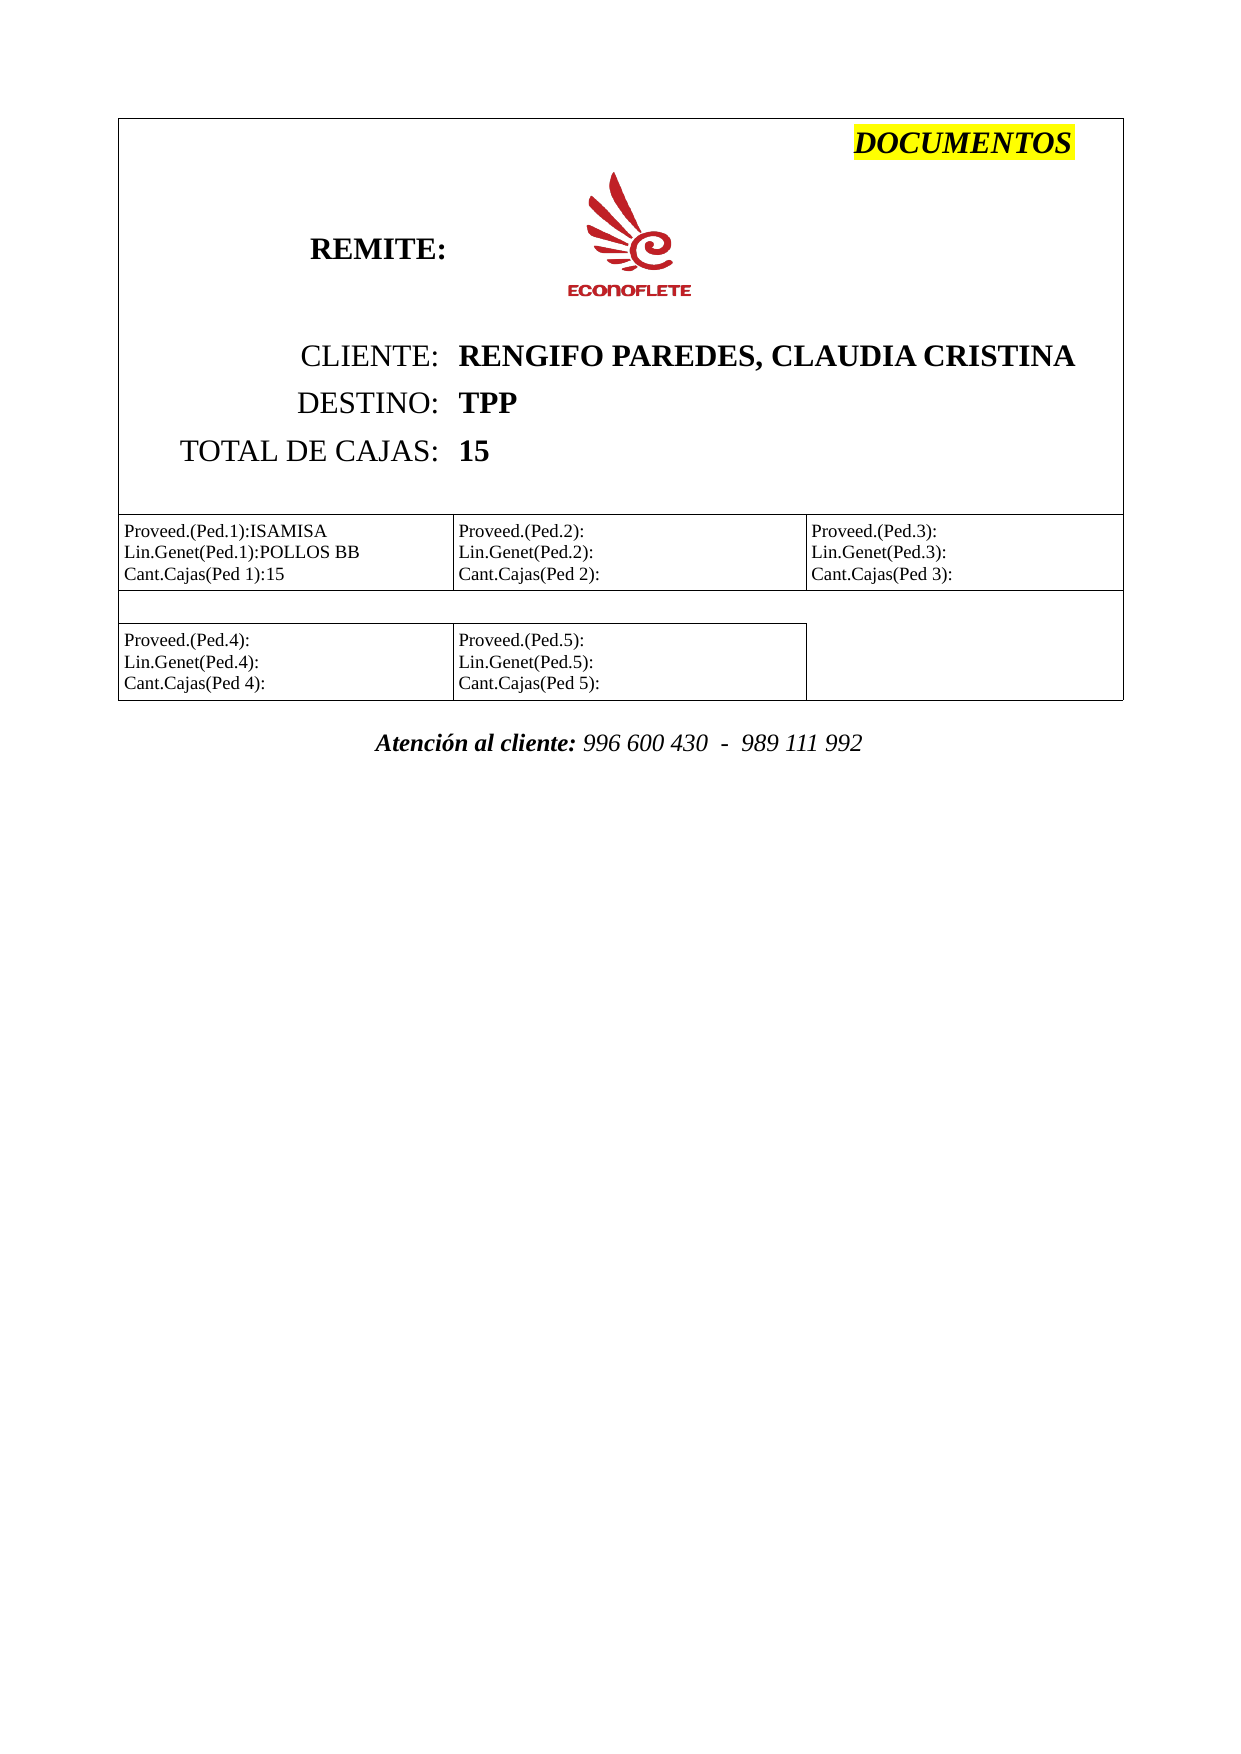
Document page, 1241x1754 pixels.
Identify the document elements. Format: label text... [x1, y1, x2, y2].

table_cell [806, 379, 1123, 426]
table_cell CLIENTE: [119, 332, 453, 379]
table_cell [806, 166, 1123, 332]
table_cell REMITE: [119, 166, 453, 332]
table_cell 15 [453, 426, 1123, 474]
table_header [453, 119, 806, 166]
table_cell Proveed.(Ped.3): Lin.Genet(Ped.3): Cant.Cajas(Ped 3): [807, 515, 1123, 590]
table_cell [119, 474, 453, 514]
table_cell Proveed.(Ped.2): Lin.Genet(Ped.2): Cant.Cajas(Ped 2): [454, 515, 806, 590]
table_cell TOTAL DE CAJAS: [119, 426, 453, 474]
table_cell DESTINO: [119, 379, 453, 426]
table_cell [807, 623, 1123, 699]
text Atención al cliente: 996 600 430 - 989 111 992 [118, 728, 1122, 757]
table_cell Proveed.(Ped.1):ISAMISA Lin.Genet(Ped.1):POLLOS BB Cant.Cajas(Ped 1):15 [119, 515, 453, 590]
table_cell Proveed.(Ped.5): Lin.Genet(Ped.5): Cant.Cajas(Ped 5): [454, 624, 806, 699]
table_header DOCUMENTOS [806, 119, 1123, 166]
table_cell [453, 474, 806, 514]
table_cell [119, 591, 453, 623]
table_cell [453, 166, 806, 332]
table_cell [806, 474, 1123, 514]
table_cell [453, 591, 806, 623]
table_cell RENGIFO PAREDES, CLAUDIA CRISTINA [453, 332, 1123, 379]
table_cell TPP [453, 379, 806, 426]
table_cell [806, 591, 1123, 623]
table_cell Proveed.(Ped.4): Lin.Genet(Ped.4): Cant.Cajas(Ped 4): [119, 624, 453, 699]
table_header [119, 119, 453, 166]
picture [552, 171, 707, 297]
